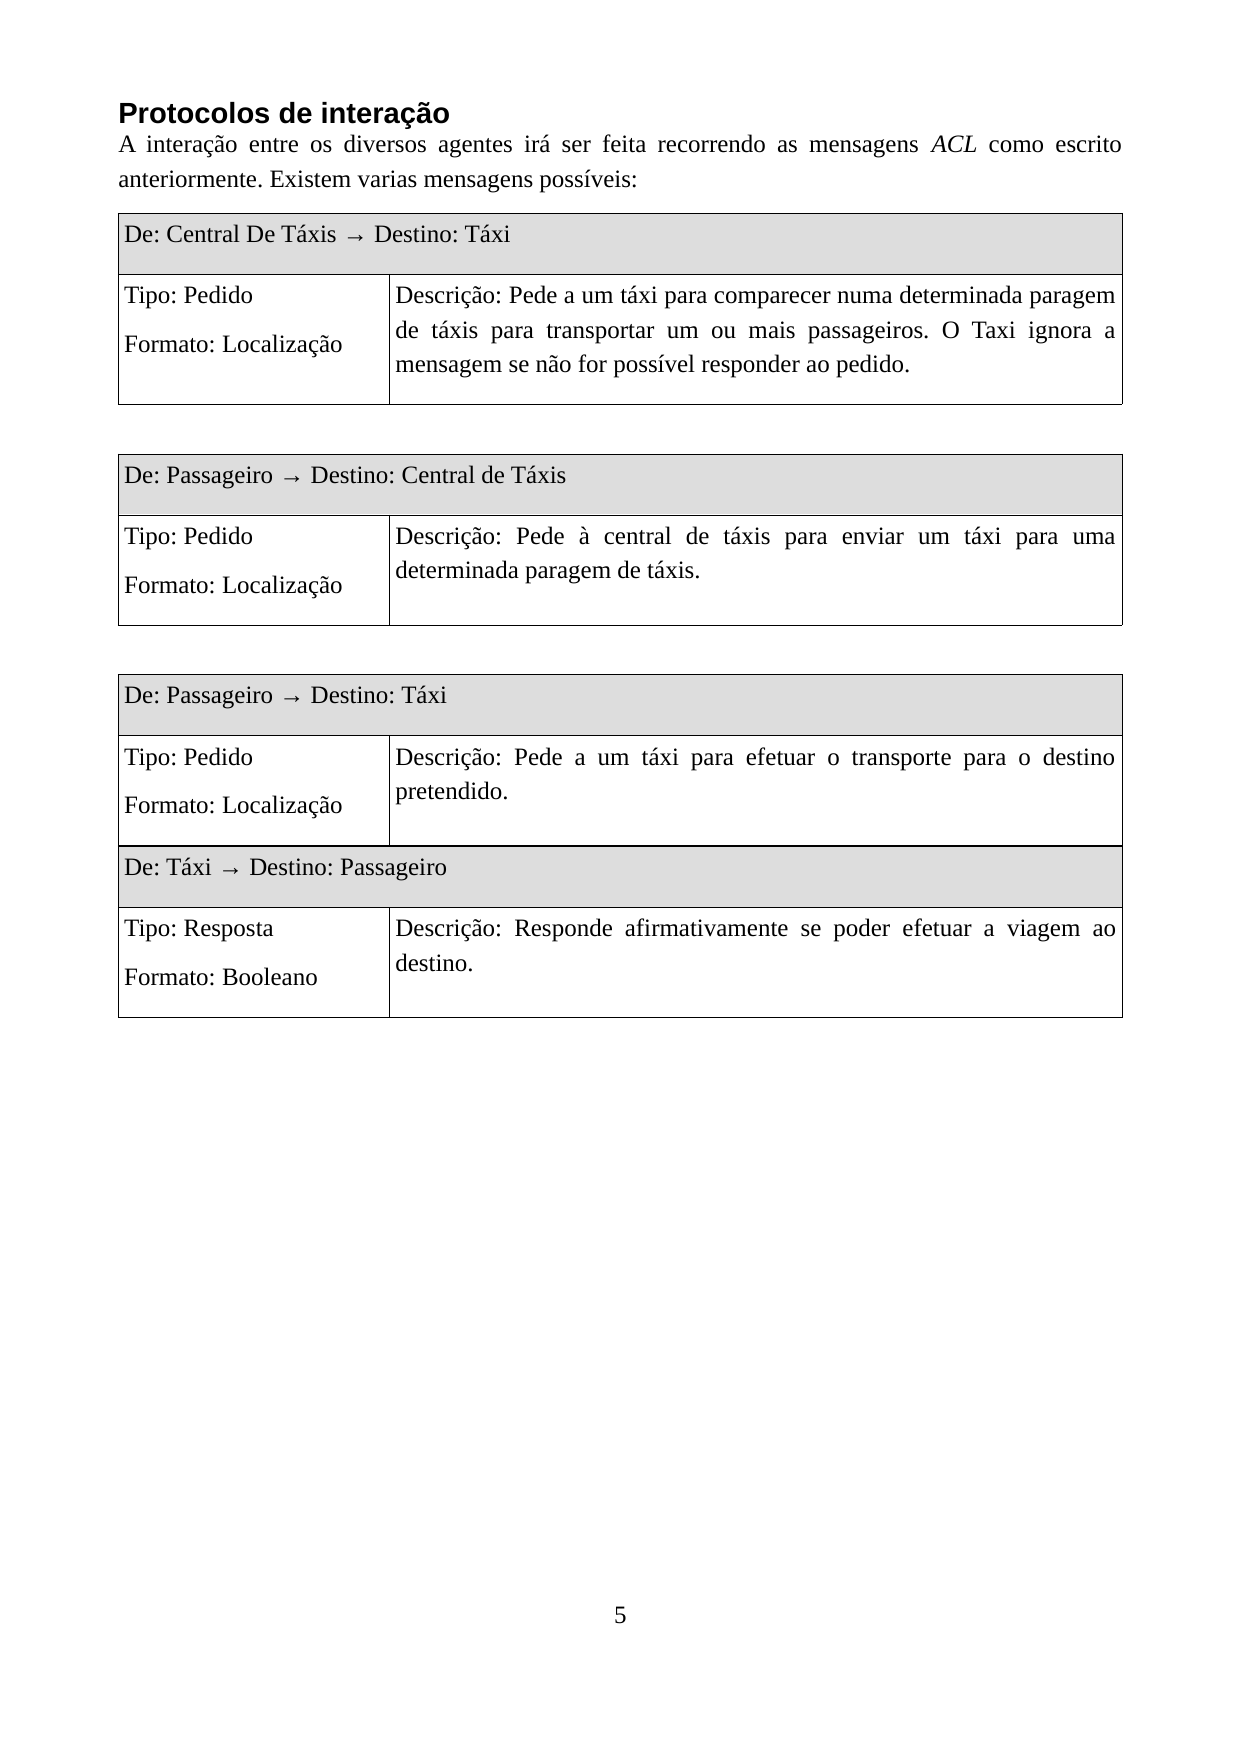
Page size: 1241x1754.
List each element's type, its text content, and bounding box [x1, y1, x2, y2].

table_cell Descrição: Pede à central de táxis para enviar um táxi para uma determinada paragem de táxis. [390, 516, 1122, 625]
table_header De: Passageiro → Destino: Central de Táxis [119, 455, 1122, 514]
table_cell Tipo: Pedido Formato: Localização [119, 736, 389, 845]
text A interação entre os diversos agentes irá ser feita recorrendo as mensagens ACL como escrito anteriormente. Existem varias mensagens possíveis: [118, 129, 1122, 193]
table_cell Descrição: Pede a um táxi para comparecer numa determinada paragem de táxis para transportar um ou mais passageiros. O Taxi ignora a mensagem se não for possível responder ao pedido. [390, 275, 1122, 404]
table_cell Tipo: Pedido Formato: Localização [119, 516, 389, 625]
table_header De: Táxi → Destino: Passageiro [119, 847, 1122, 907]
table_cell Tipo: Pedido Formato: Localização [119, 275, 389, 404]
table_header De: Passageiro → Destino: Táxi [119, 675, 1122, 735]
table_cell Tipo: Resposta Formato: Booleano [119, 908, 389, 1017]
table_cell Descrição: Responde afirmativamente se poder efetuar a viagem ao destino. [390, 908, 1122, 1017]
subtitle Protocolos de interação [118, 96, 1122, 129]
table_header De: Central De Táxis → Destino: Táxi [119, 214, 1122, 274]
table_cell Descrição: Pede a um táxi para efetuar o transporte para o destino pretendido. [390, 736, 1122, 845]
